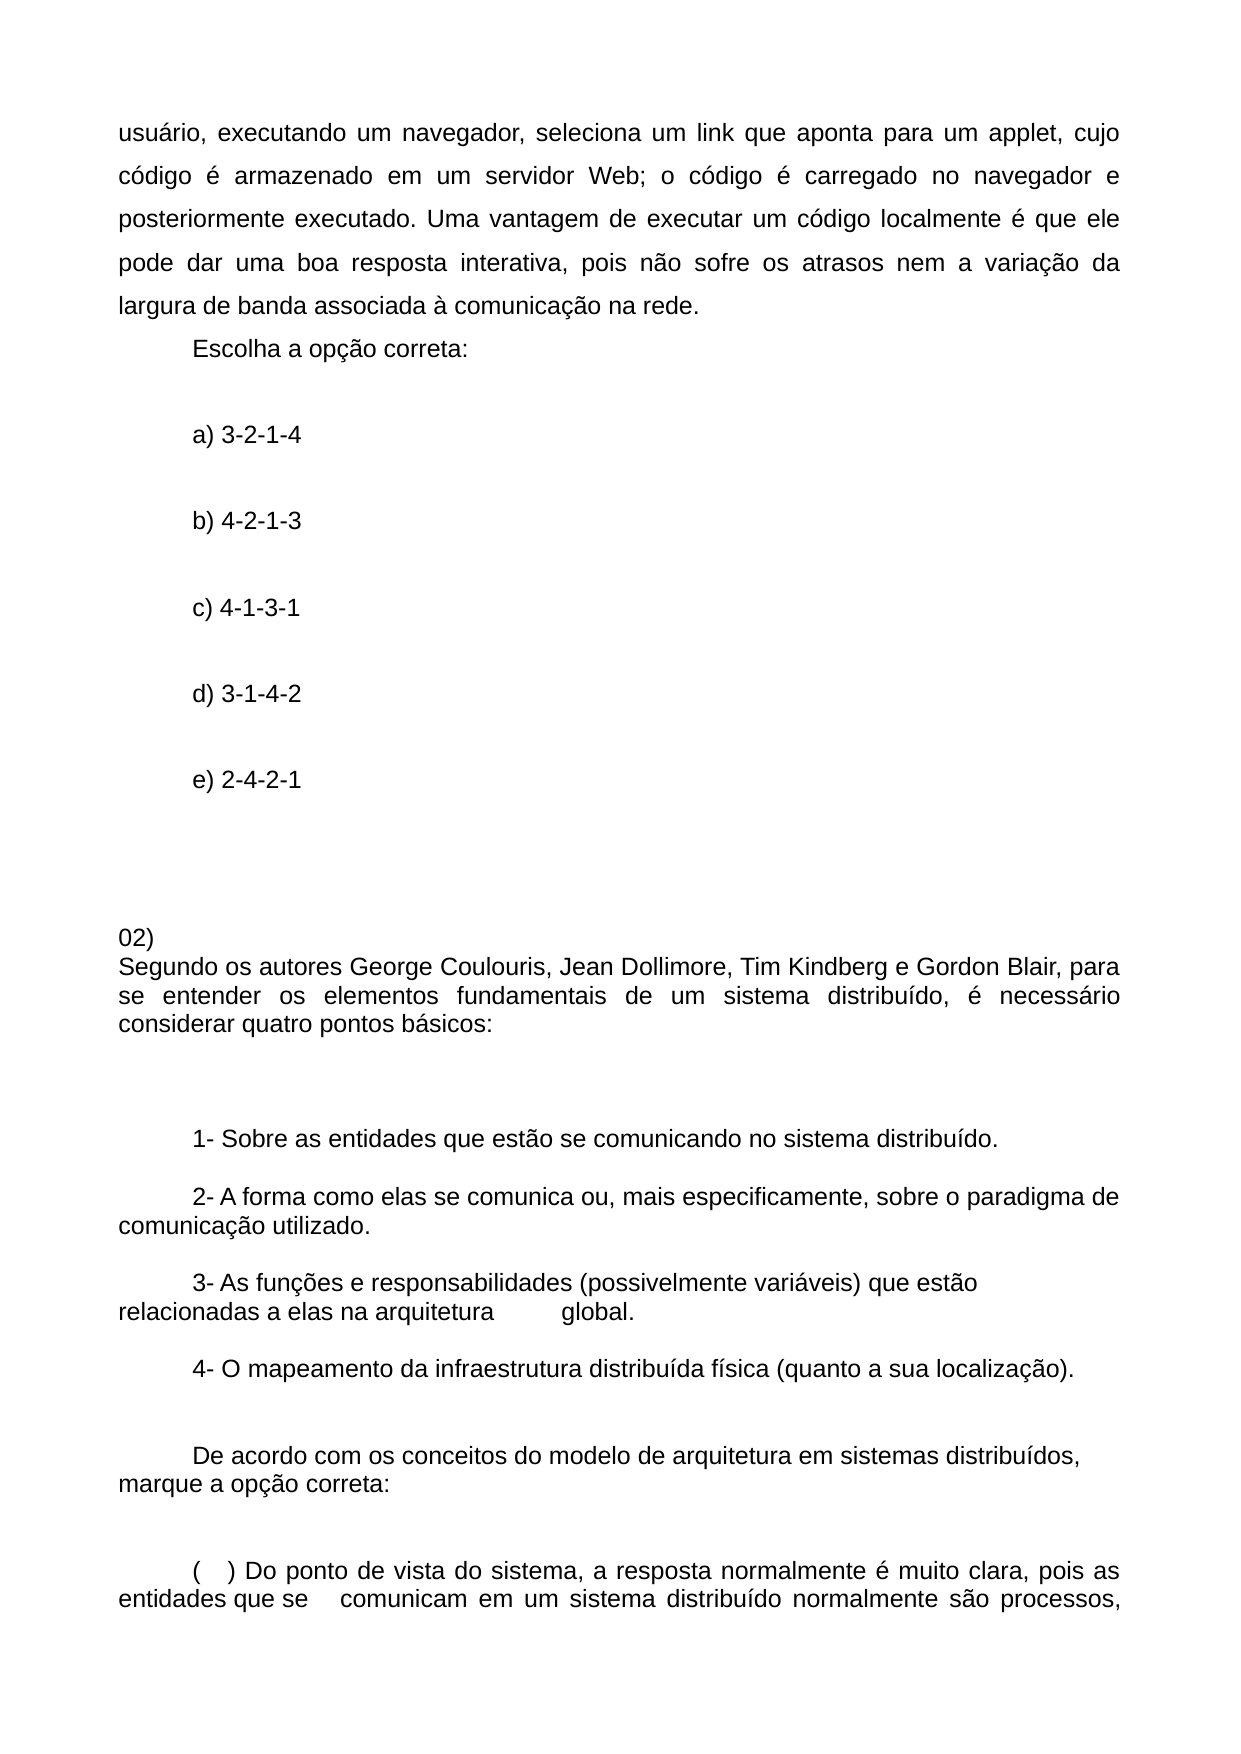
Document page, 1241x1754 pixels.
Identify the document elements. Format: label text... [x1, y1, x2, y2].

text b) 4-2-1-3 [118, 506, 1122, 535]
text d) 3-1-4-2 [118, 679, 1122, 707]
text Segundo os autores George Coulouris, Jean Dollimore, Tim Kindberg e Gordon Blair, para se entender os elementos fundamentais de um sistema distribuído, é necessário considerar quatro pontos básicos: [118, 952, 1122, 1038]
text 4- O mapeamento da infraestrutura distribuída física (quanto a sua localização). [118, 1354, 1122, 1383]
text 1- Sobre as entidades que estão se comunicando no sistema distribuído. [118, 1124, 1122, 1153]
text 02) [118, 923, 1122, 952]
text e) 2-4-2-1 [118, 765, 1122, 794]
text c) 4-1-3-1 [118, 592, 1122, 621]
text De acordo com os conceitos do modelo de arquitetura em sistemas distribuídos, marque a opção correta: [118, 1441, 1122, 1498]
text ( ) Do ponto de vista do sistema, a resposta normalmente é muito clara, pois as entidades que se comunicam em um sistema distribuído normalmente são processos, [118, 1556, 1122, 1613]
text Escolha a opção correta: [118, 334, 1122, 362]
text usuário, executando um navegador, seleciona um link que aponta para um applet, cujo código é armazenado em um servidor Web; o código é carregado no navegador e posteriormente executado. Uma vantagem de executar um código localmente é que ele pode dar uma boa resposta interativa, pois não sofre os atrasos nem a variação da largura de banda associada à comunicação na rede. [118, 118, 1122, 319]
text 2- A forma como elas se comunica ou, mais especificamente, sobre o paradigma de comunicação utilizado. [118, 1182, 1122, 1239]
text 3- As funções e responsabilidades (possivelmente variáveis) que estão relacionadas a elas na arquitetura global. [118, 1268, 1122, 1326]
text a) 3-2-1-4 [118, 420, 1122, 449]
